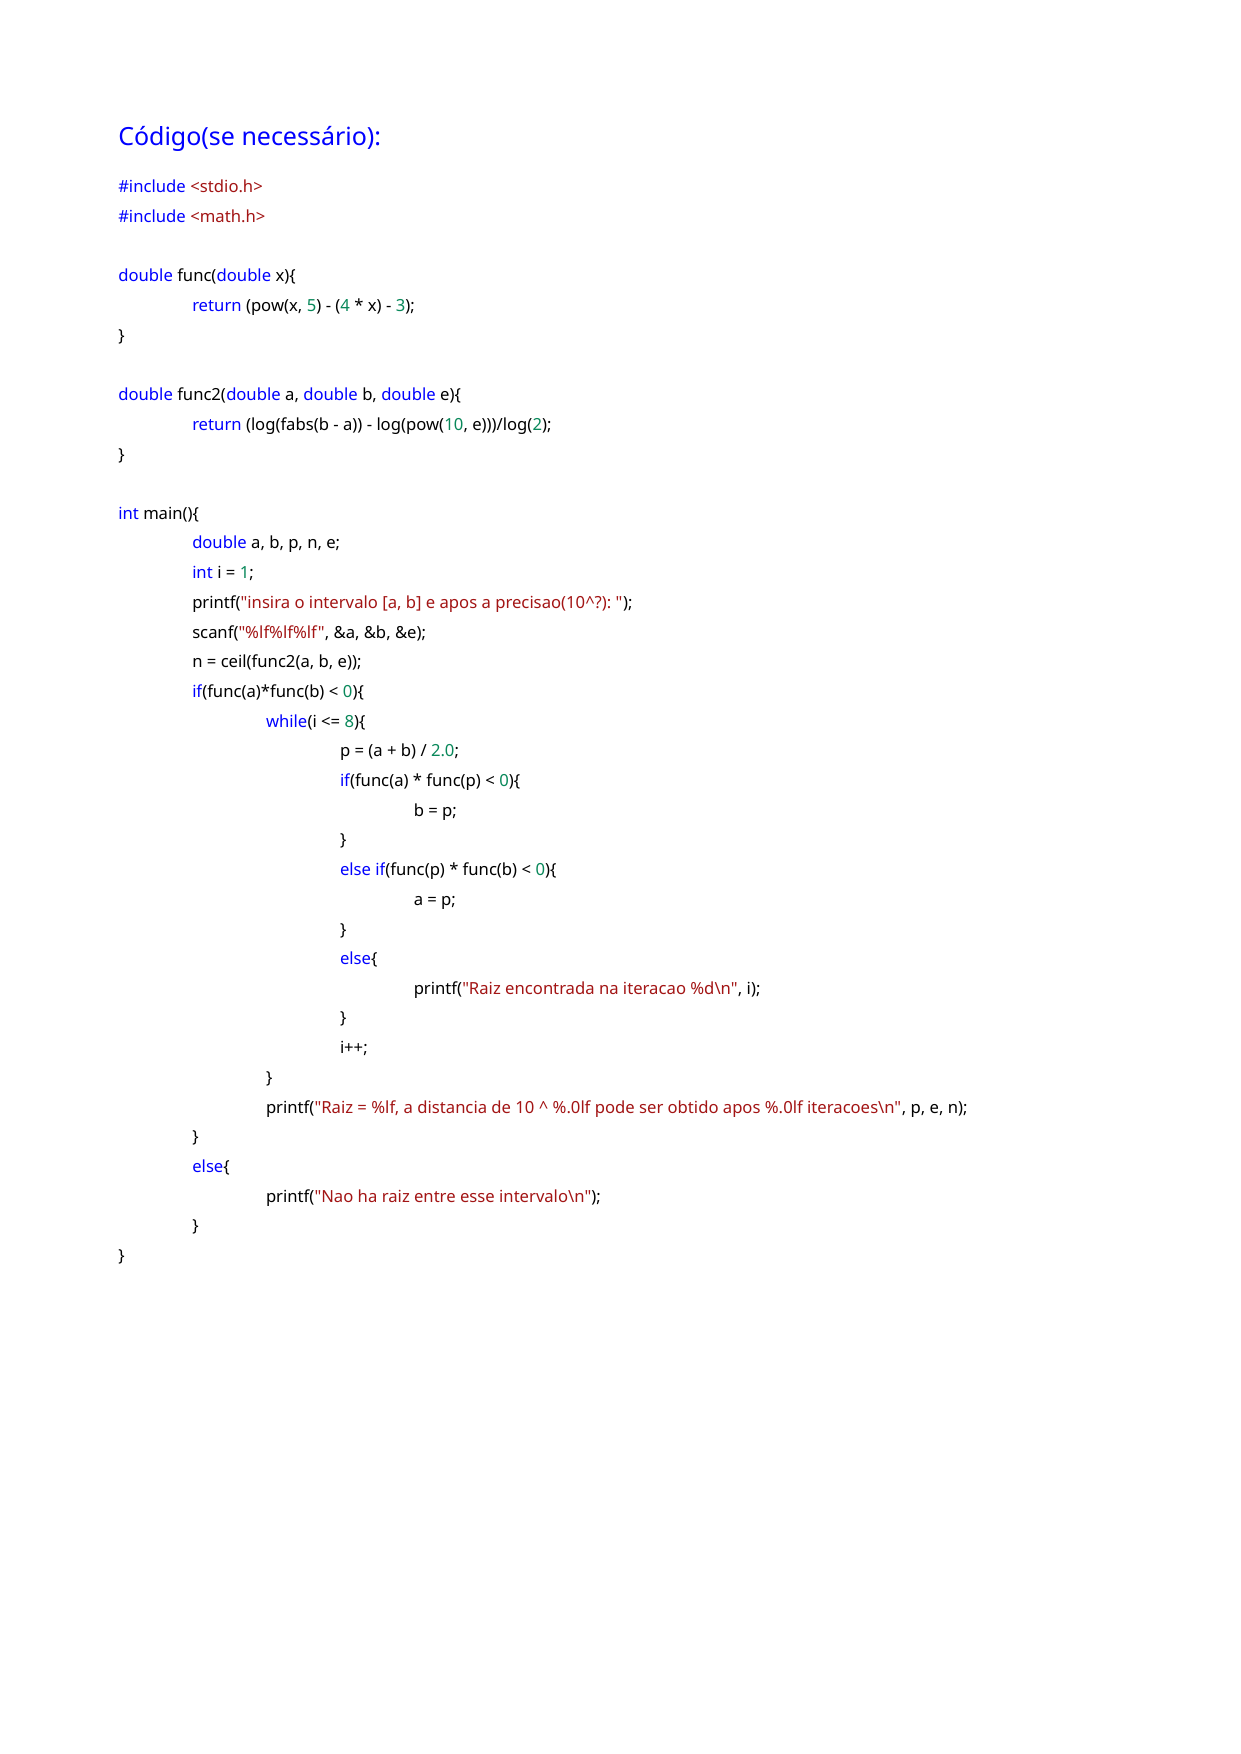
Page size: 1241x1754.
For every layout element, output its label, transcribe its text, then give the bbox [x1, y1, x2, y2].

text return (pow(x, 5) - (4 * x) - 3); [118, 287, 1122, 316]
text double func2(double a, double b, double e){ [118, 376, 1122, 405]
text } [118, 910, 1122, 940]
text else{ [118, 940, 1122, 969]
text } [118, 999, 1122, 1029]
text a = p; [118, 880, 1122, 910]
text double a, b, p, n, e; [118, 524, 1122, 554]
text printf("Raiz encontrada na iteracao %d\n", i); [118, 969, 1122, 999]
text printf("insira o intervalo [a, b] e apos a precisao(10^?): "); [118, 583, 1122, 613]
text printf("Nao ha raiz entre esse intervalo\n"); [118, 1177, 1122, 1207]
text } [118, 435, 1122, 465]
text #include <stdio.h> [118, 175, 1122, 198]
text p = (a + b) / 2.0; [118, 732, 1122, 762]
text } [118, 316, 1122, 346]
text n = ceil(func2(a, b, e)); [118, 643, 1122, 673]
text scanf("%lf%lf%lf", &a, &b, &e); [118, 613, 1122, 643]
text } [118, 821, 1122, 851]
text Código(se necessário): [118, 118, 1122, 152]
text else if(func(p) * func(b) < 0){ [118, 851, 1122, 880]
text } [118, 1058, 1122, 1088]
text i++; [118, 1029, 1122, 1058]
text #include <math.h> [118, 198, 1122, 227]
text return (log(fabs(b - a)) - log(pow(10, e)))/log(2); [118, 405, 1122, 435]
text } [118, 1207, 1122, 1237]
text if(func(a) * func(p) < 0){ [118, 762, 1122, 791]
text int i = 1; [118, 554, 1122, 583]
text b = p; [118, 791, 1122, 821]
text } [118, 1118, 1122, 1148]
text printf("Raiz = %lf, a distancia de 10 ^ %.0lf pode ser obtido apos %.0lf iteracoes\n", p, e, n); [118, 1088, 1122, 1118]
text double func(double x){ [118, 257, 1122, 287]
text if(func(a)*func(b) < 0){ [118, 673, 1122, 702]
text int main(){ [118, 494, 1122, 524]
text } [118, 1237, 1122, 1266]
text while(i <= 8){ [118, 702, 1122, 732]
text else{ [118, 1148, 1122, 1177]
